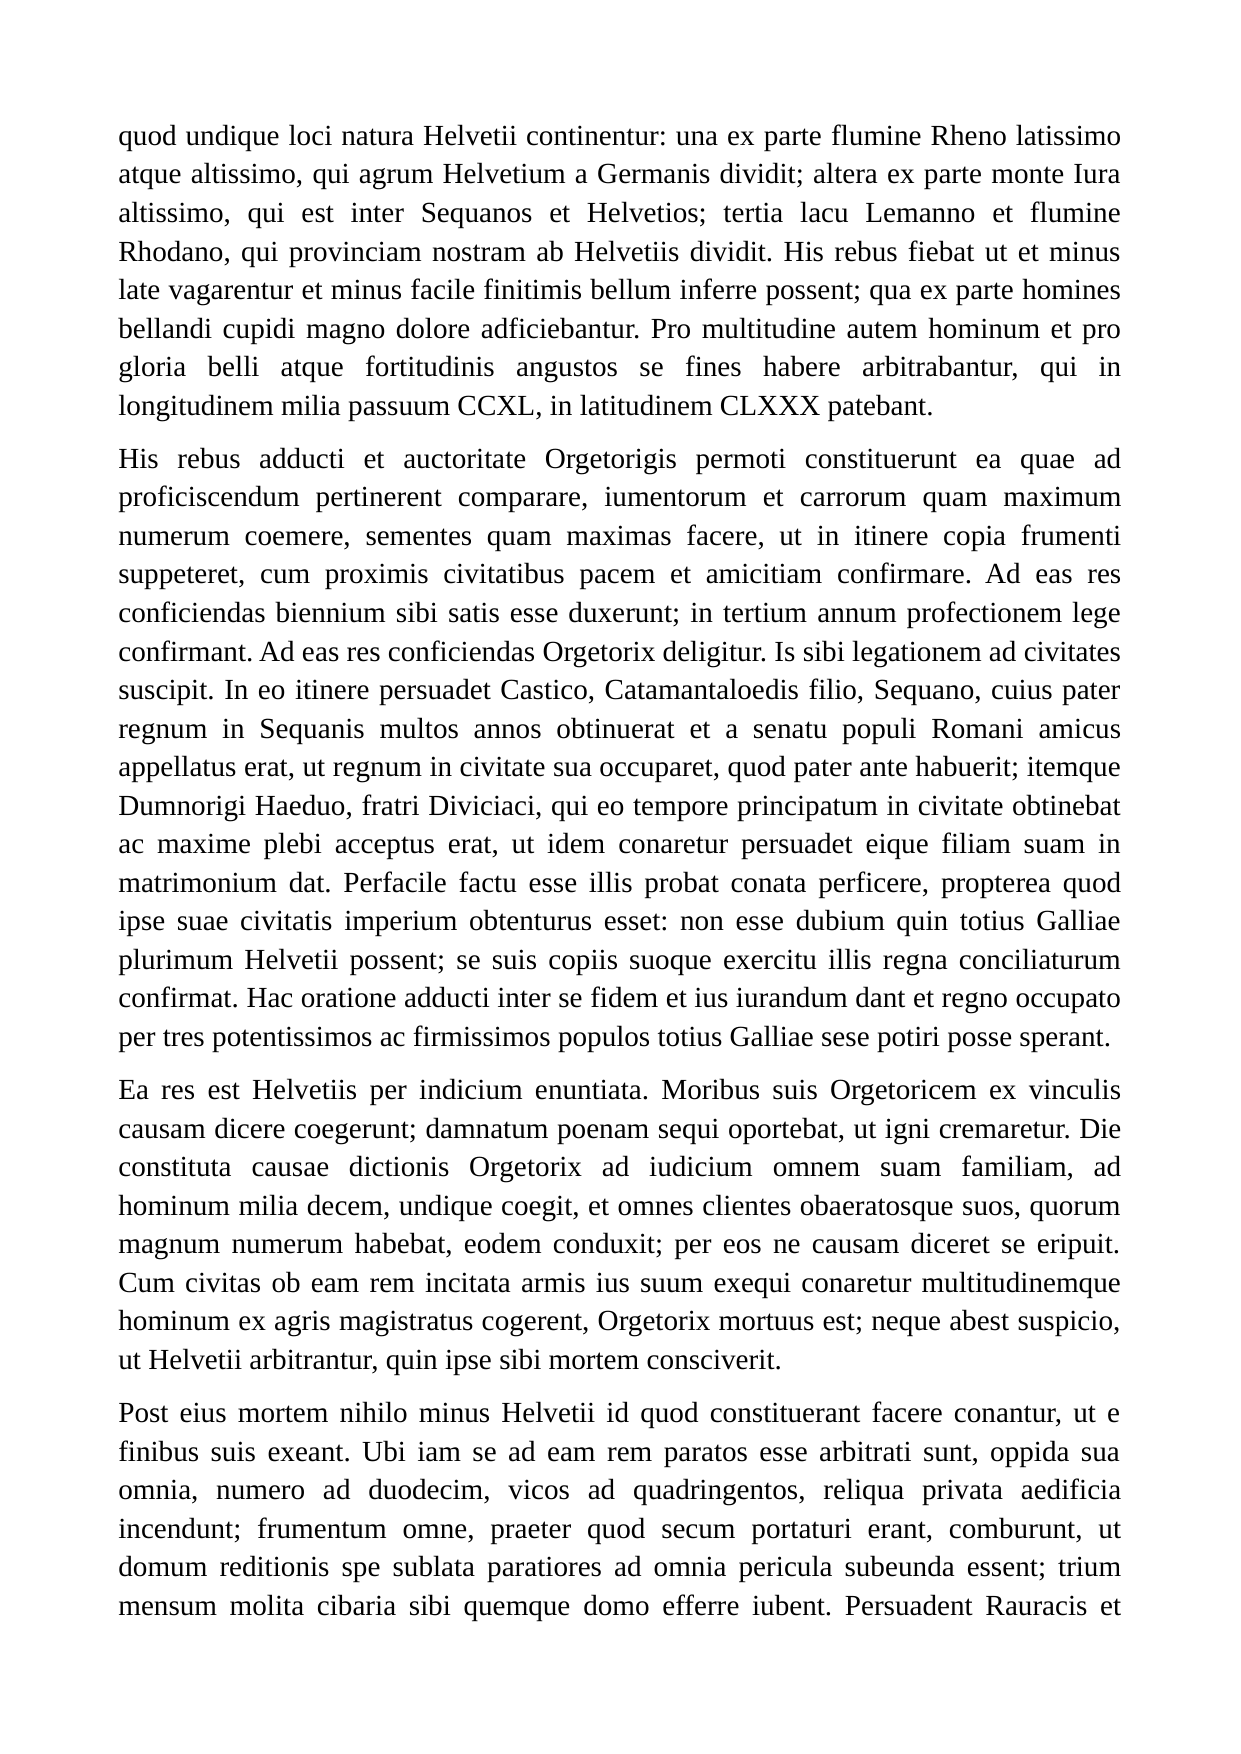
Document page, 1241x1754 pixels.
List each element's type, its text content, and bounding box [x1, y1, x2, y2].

text quod undique loci natura Helvetii continentur: una ex parte flumine Rheno latissimo atque altissimo, qui agrum Helvetium a Germanis dividit; altera ex parte monte Iura altissimo, qui est inter Sequanos et Helvetios; tertia lacu Lemanno et flumine Rhodano, qui provinciam nostram ab Helvetiis dividit. His rebus fiebat ut et minus late vagarentur et minus facile finitimis bellum inferre possent; qua ex parte homines bellandi cupidi magno dolore adficiebantur. Pro multitudine autem hominum et pro gloria belli atque fortitudinis angustos se fines habere arbitrabantur, qui in longitudinem milia passuum CCXL, in latitudinem CLXXX patebant. [118, 118, 1122, 421]
text Ea res est Helvetiis per indicium enuntiata. Moribus suis Orgetoricem ex vinculis causam dicere coegerunt; damnatum poenam sequi oportebat, ut igni cremaretur. Die constituta causae dictionis Orgetorix ad iudicium omnem suam familiam, ad hominum milia decem, undique coegit, et omnes clientes obaeratosque suos, quorum magnum numerum habebat, eodem conduxit; per eos ne causam diceret se eripuit. Cum civitas ob eam rem incitata armis ius suum exequi conaretur multitudinemque hominum ex agris magistratus cogerent, Orgetorix mortuus est; neque abest suspicio, ut Helvetii arbitrantur, quin ipse sibi mortem consciverit. [118, 1072, 1122, 1376]
text Post eius mortem nihilo minus Helvetii id quod constituerant facere conantur, ut e finibus suis exeant. Ubi iam se ad eam rem paratos esse arbitrati sunt, oppida sua omnia, numero ad duodecim, vicos ad quadringentos, reliqua privata aedificia incendunt; frumentum omne, praeter quod secum portaturi erant, comburunt, ut domum reditionis spe sublata paratiores ad omnia pericula subeunda essent; trium mensum molita cibaria sibi quemque domo efferre iubent. Persuadent Rauracis et [118, 1395, 1122, 1621]
text His rebus adducti et auctoritate Orgetorigis permoti constituerunt ea quae ad proficiscendum pertinerent comparare, iumentorum et carrorum quam maximum numerum coemere, sementes quam maximas facere, ut in itinere copia frumenti suppeteret, cum proximis civitatibus pacem et amicitiam confirmare. Ad eas res conficiendas biennium sibi satis esse duxerunt; in tertium annum profectionem lege confirmant. Ad eas res conficiendas Orgetorix deligitur. Is sibi legationem ad civitates suscipit. In eo itinere persuadet Castico, Catamantaloedis filio, Sequano, cuius pater regnum in Sequanis multos annos obtinuerat et a senatu populi Romani amicus appellatus erat, ut regnum in civitate sua occuparet, quod pater ante habuerit; itemque Dumnorigi Haeduo, fratri Diviciaci, qui eo tempore principatum in civitate obtinebat ac maxime plebi acceptus erat, ut idem conaretur persuadet eique filiam suam in matrimonium dat. Perfacile factu esse illis probat conata perficere, propterea quod ipse suae civitatis imperium obtenturus esset: non esse dubium quin totius Galliae plurimum Helvetii possent; se suis copiis suoque exercitu illis regna conciliaturum confirmat. Hac oratione adducti inter se fidem et ius iurandum dant et regno occupato per tres potentissimos ac firmissimos populos totius Galliae sese potiri posse sperant. [118, 441, 1122, 1053]
